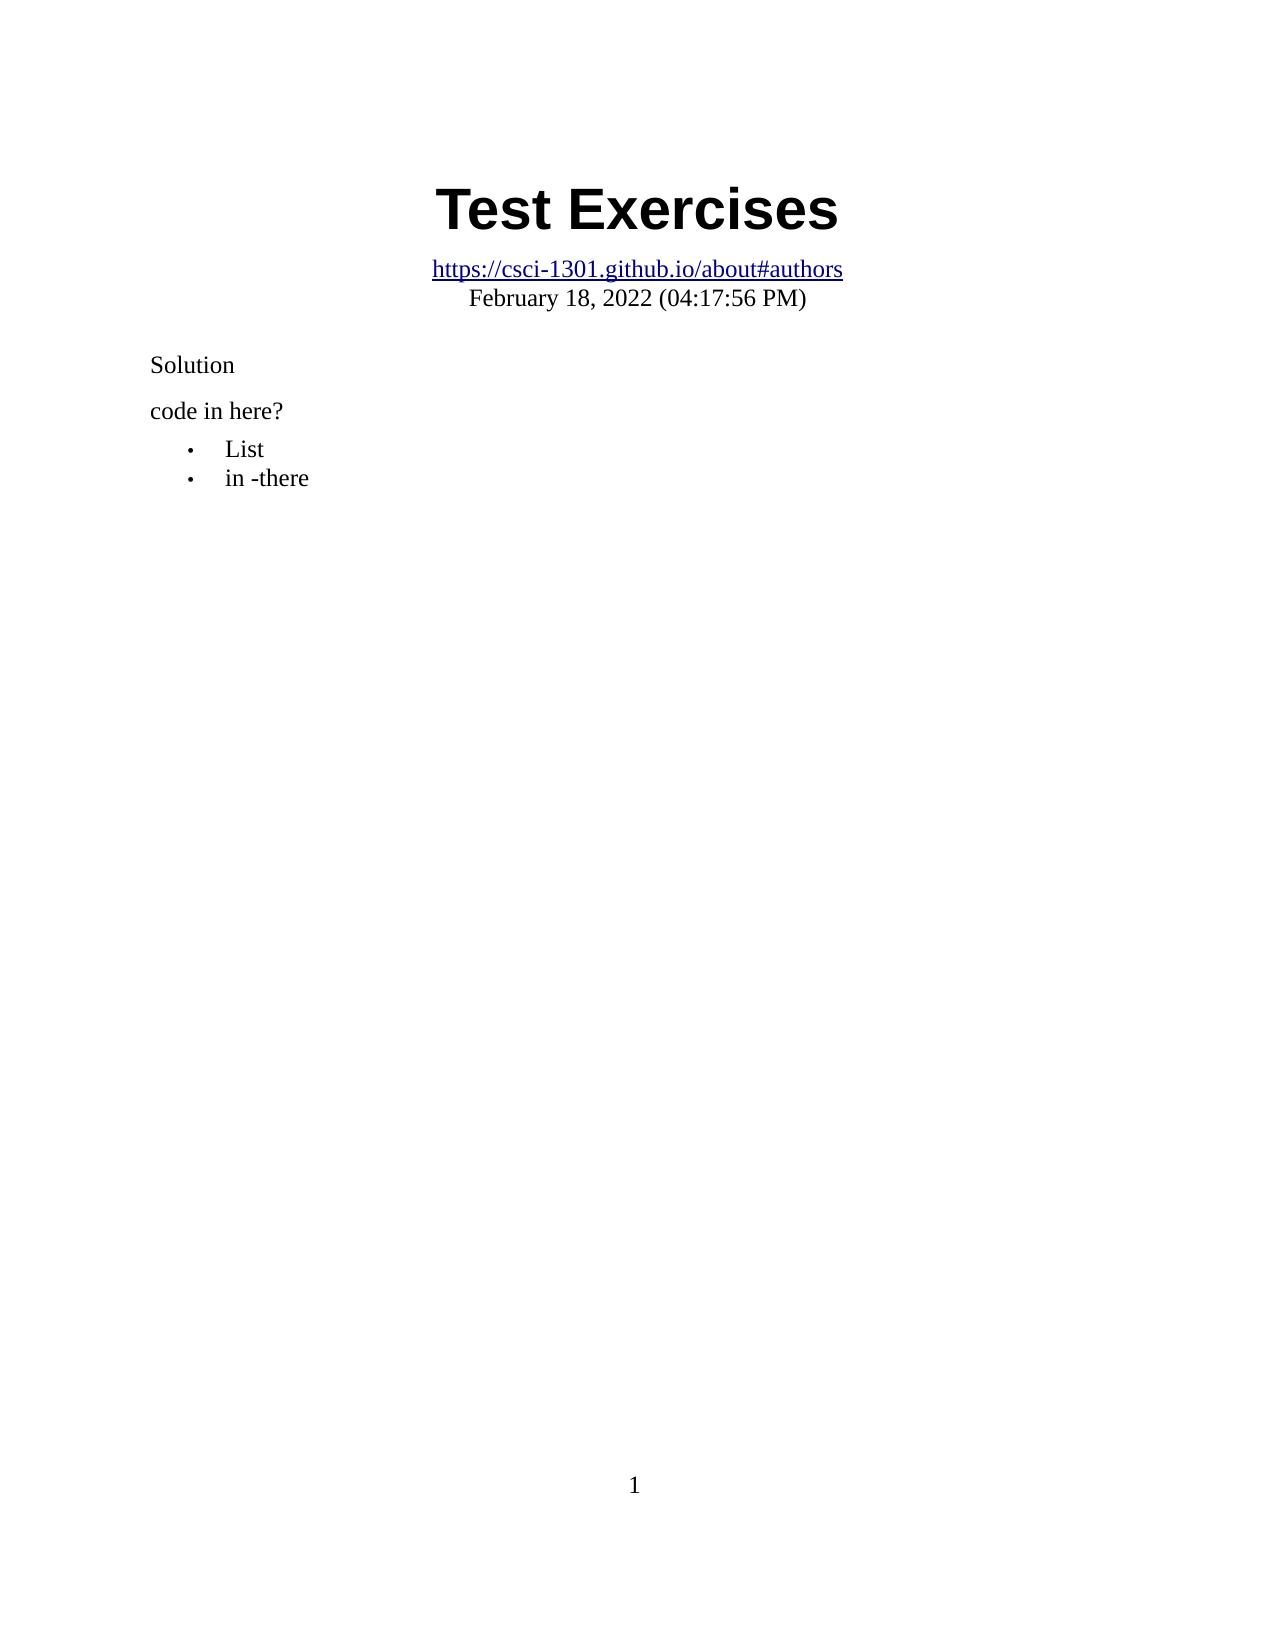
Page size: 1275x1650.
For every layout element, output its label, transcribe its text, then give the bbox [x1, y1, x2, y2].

text code in here? [150, 396, 1125, 425]
text Solution [150, 350, 1125, 378]
list List [187, 434, 1125, 463]
text February 18, 2022 (04:17:56 PM) [150, 283, 1125, 312]
list in -there [187, 463, 1125, 492]
text https://csci-1301.github.io/about#authors [150, 254, 1125, 283]
title Test Exercises [150, 175, 1125, 242]
